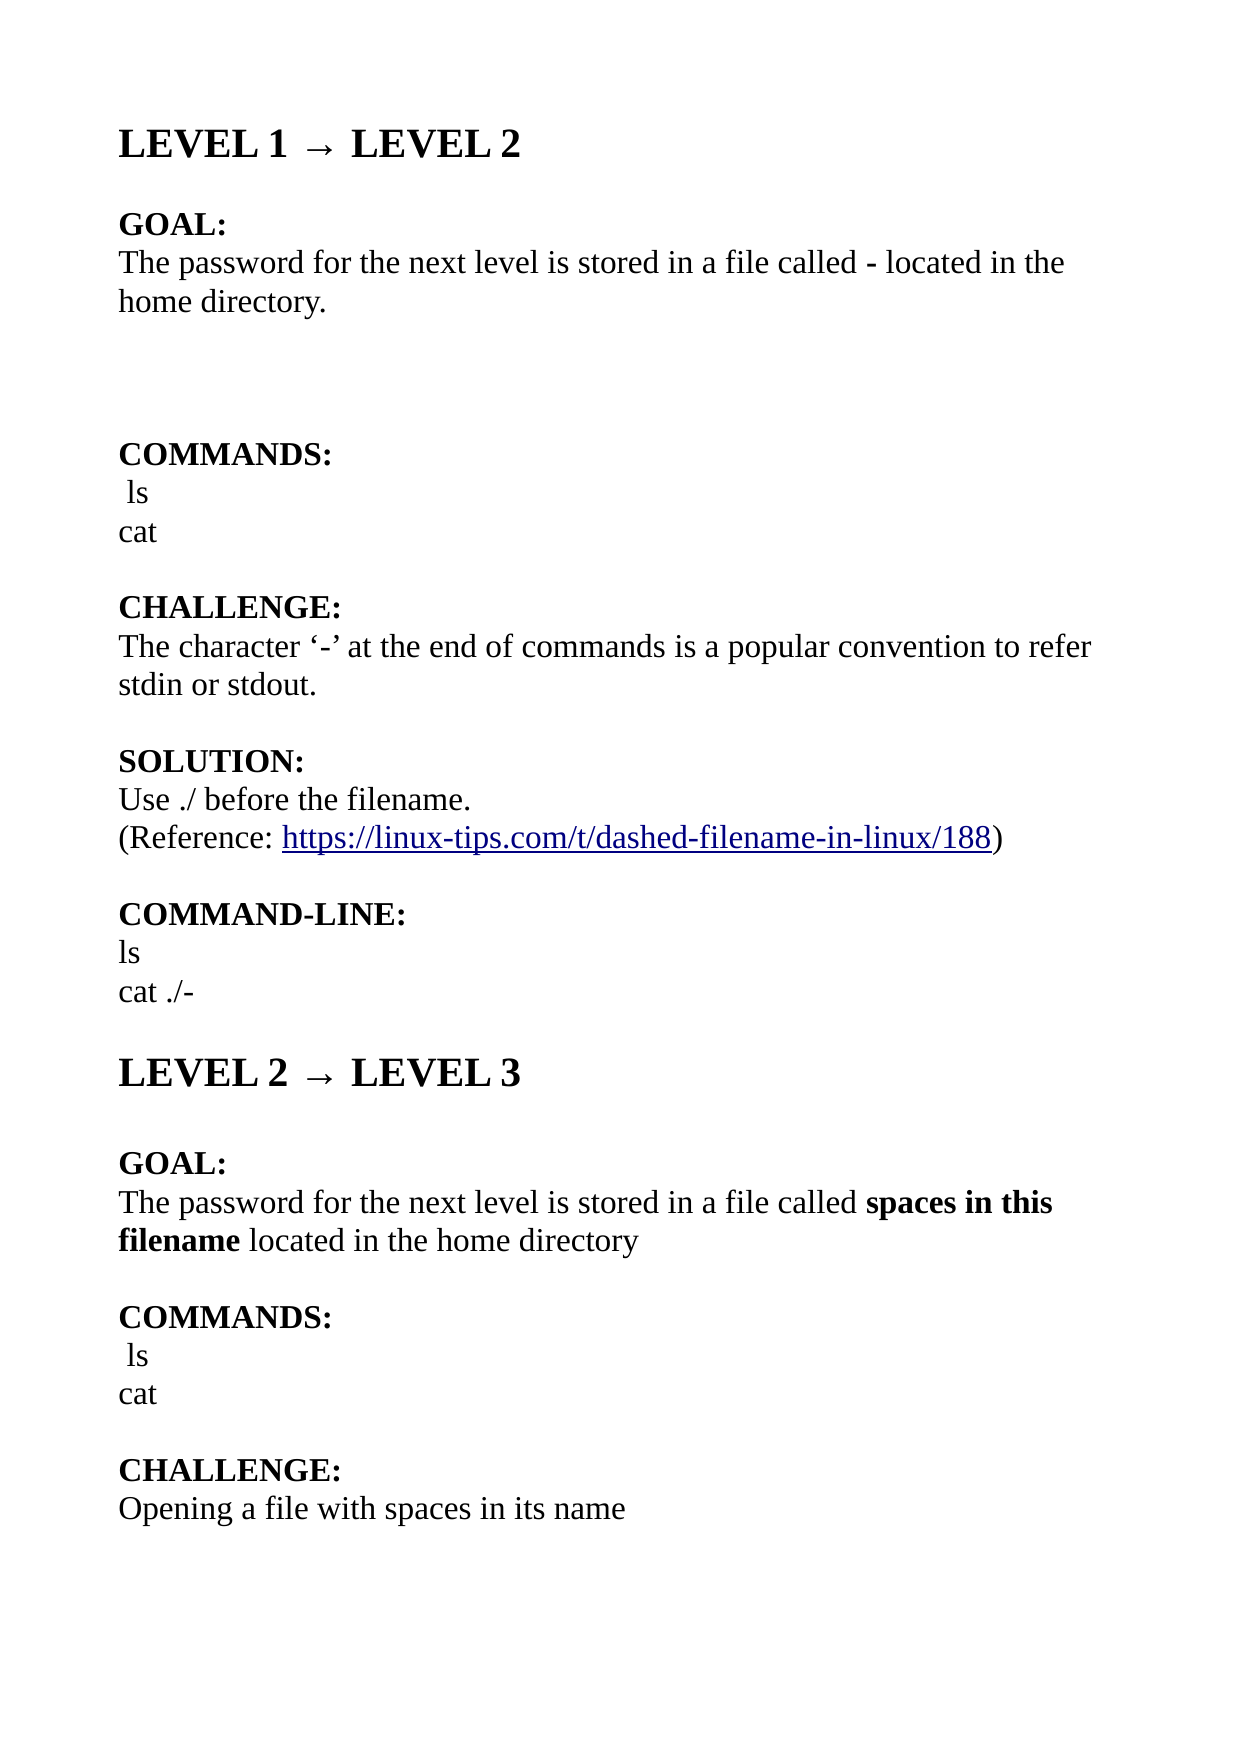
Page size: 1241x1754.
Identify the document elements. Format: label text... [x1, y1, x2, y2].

text CHALLENGE: [118, 588, 1122, 626]
text (Reference: https://linux-tips.com/t/dashed-filename-in-linux/188) [118, 818, 1122, 856]
text LEVEL 2 → LEVEL 3 [118, 1048, 1122, 1096]
text ls [118, 473, 1122, 511]
text The password for the next level is stored in a file called spaces in this filename located in the home directory [118, 1182, 1122, 1258]
text cat ./- [118, 971, 1122, 1009]
text The password for the next level is stored in a file called - located in the home directory. [118, 243, 1122, 319]
text Use ./ before the filename. [118, 779, 1122, 818]
text cat [118, 511, 1122, 549]
text ls [118, 1335, 1122, 1373]
text GOAL: [118, 204, 1122, 243]
text COMMAND-LINE: [118, 894, 1122, 933]
text SOLUTION: [118, 741, 1122, 779]
text CHALLENGE: [118, 1450, 1122, 1488]
text GOAL: [118, 1143, 1122, 1182]
text ls [118, 933, 1122, 971]
text Opening a file with spaces in its name [118, 1488, 1122, 1527]
text COMMANDS: [118, 434, 1122, 473]
text LEVEL 1 → LEVEL 2 [118, 118, 1122, 166]
text COMMANDS: [118, 1297, 1122, 1335]
text cat [118, 1373, 1122, 1412]
text The character ‘-’ at the end of commands is a popular convention to refer stdin or stdout. [118, 626, 1122, 703]
